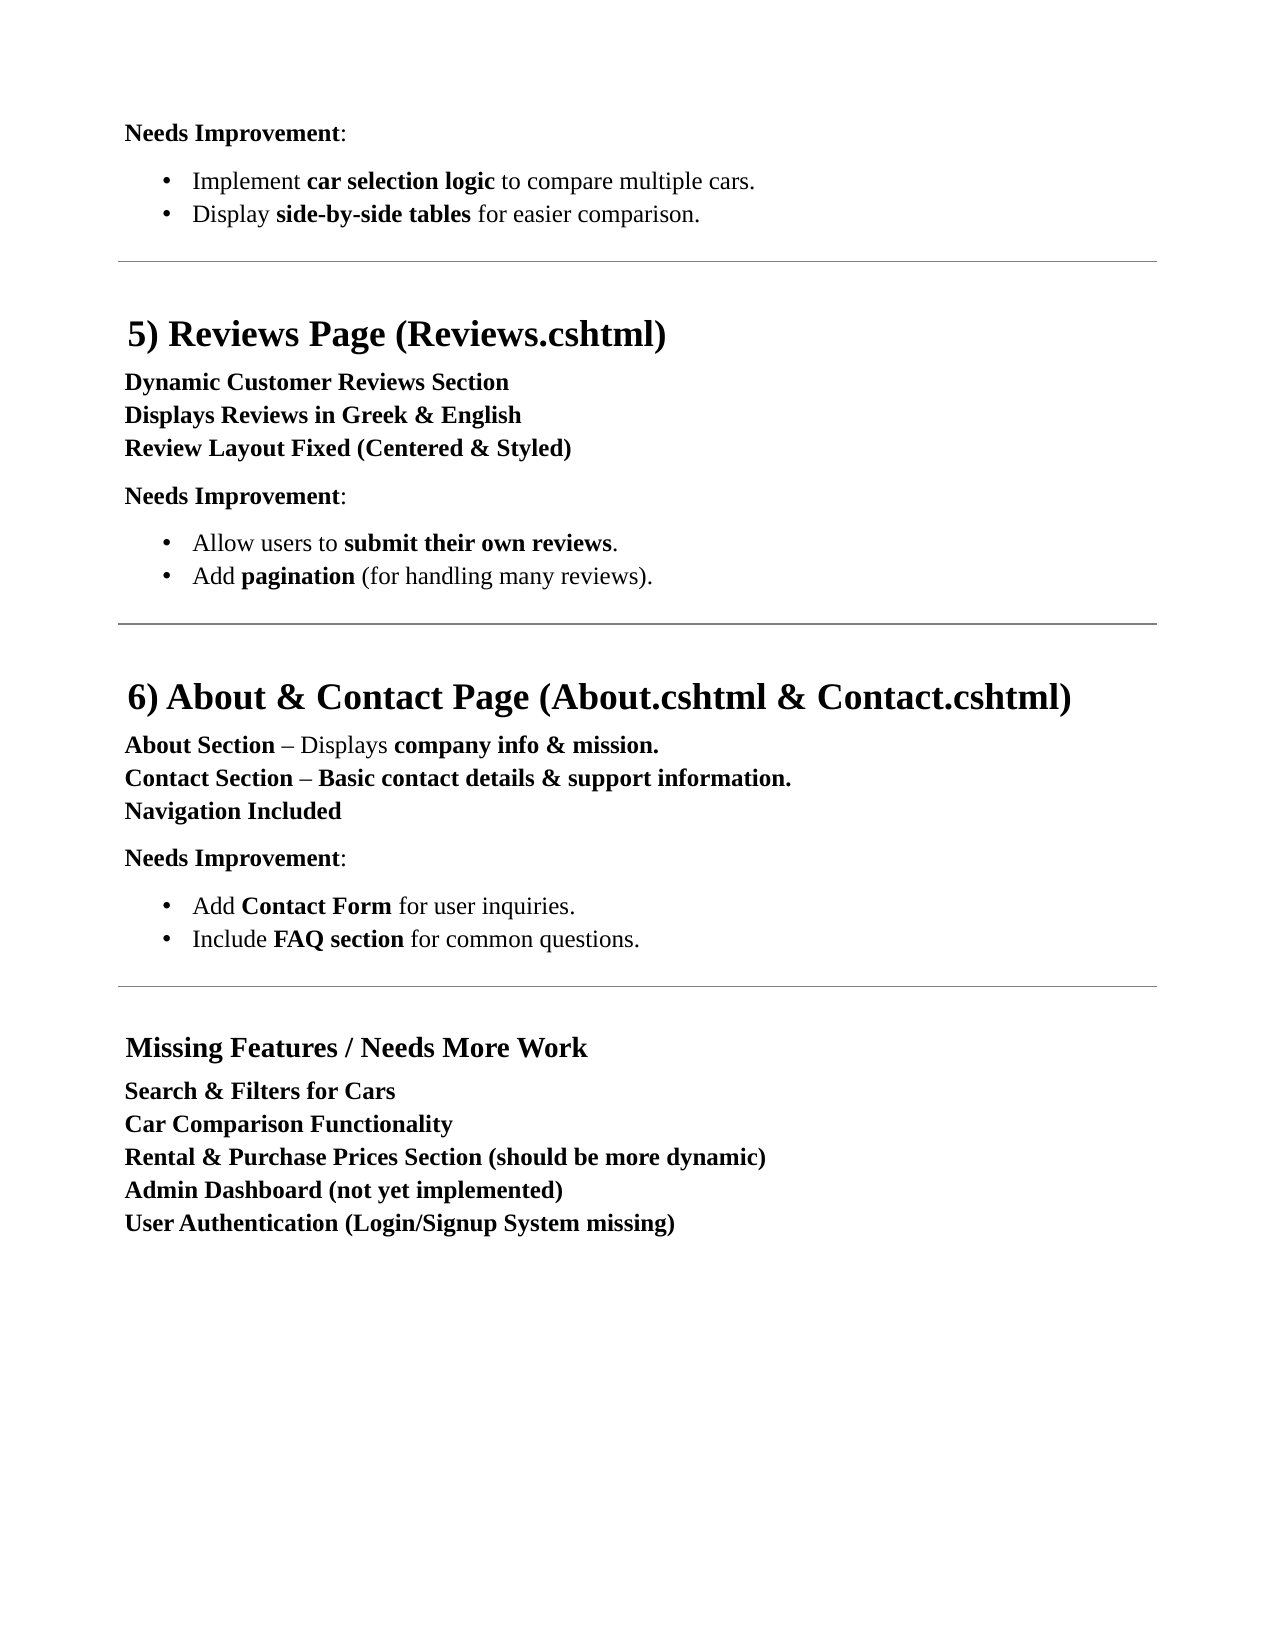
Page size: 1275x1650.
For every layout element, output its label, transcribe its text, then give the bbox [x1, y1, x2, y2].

text Needs Improvement: [118, 843, 1157, 872]
subtitle 5️) Reviews Page (Reviews.cshtml) [118, 311, 1157, 354]
list Add pagination (for handling many reviews). [162, 561, 1157, 590]
subtitle Missing Features / Needs More Work [118, 1030, 1157, 1064]
list Implement car selection logic to compare multiple cars. [162, 166, 1157, 194]
list Add Contact Form for user inquiries. [162, 891, 1157, 920]
text Needs Improvement: [118, 481, 1157, 509]
list Include FAQ section for common questions. [162, 924, 1157, 953]
text Search & Filters for Cars Car Comparison Functionality Rental & Purchase Prices Section (should be more dynamic) Admin Dashboard (not yet implemented) User Authentication (Login/Signup System missing) [118, 1076, 1157, 1237]
subtitle 6️) About & Contact Page (About.cshtml & Contact.cshtml) [118, 674, 1157, 717]
list Allow users to submit their own reviews. [162, 528, 1157, 557]
text About Section – Displays company info & mission. Contact Section – Basic contact details & support information. Navigation Included [118, 730, 1157, 824]
text Dynamic Customer Reviews Section Displays Reviews in Greek & English Review Layout Fixed (Centered & Styled) [118, 367, 1157, 462]
list Display side-by-side tables for easier comparison. [162, 199, 1157, 227]
text Needs Improvement: [118, 118, 1157, 147]
